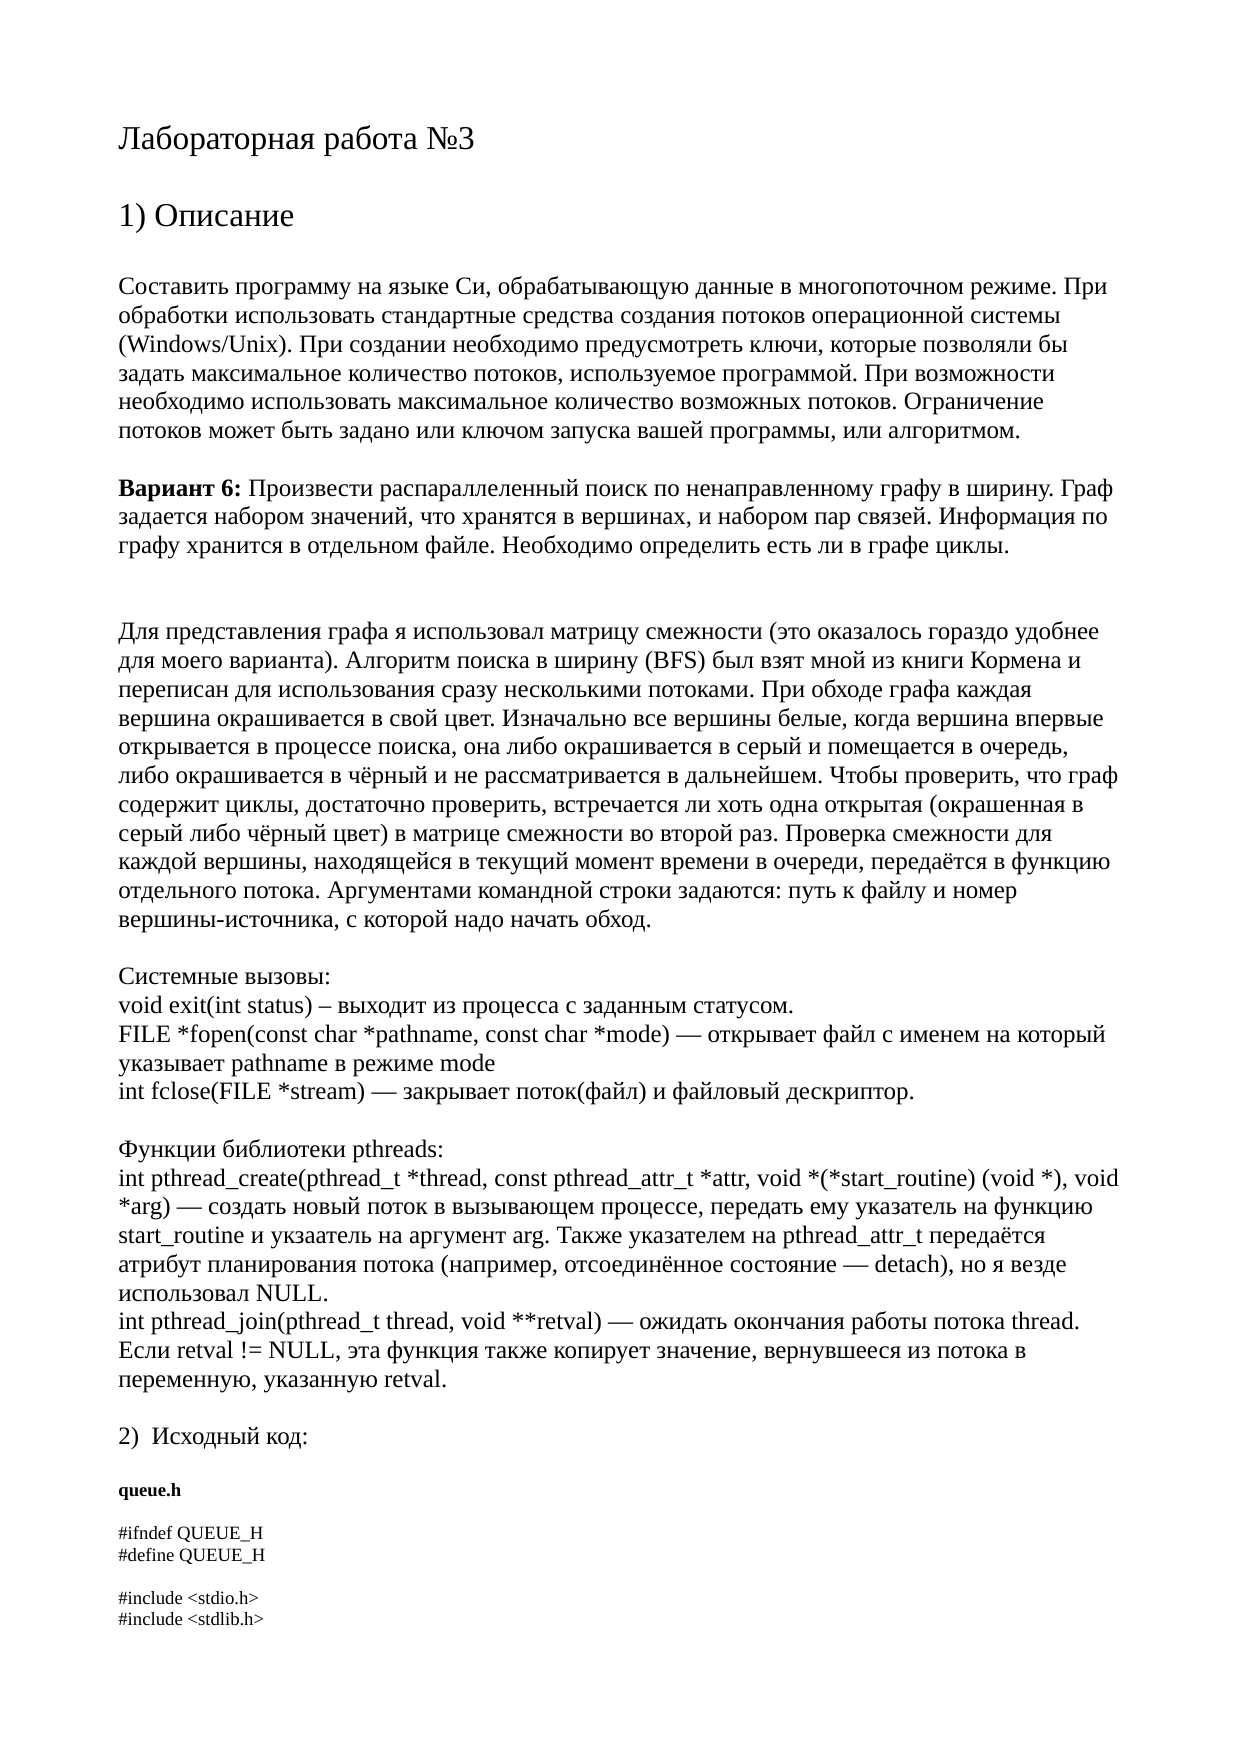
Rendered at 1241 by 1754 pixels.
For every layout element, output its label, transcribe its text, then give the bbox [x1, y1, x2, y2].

text int fclose(FILE *stream) — закрывает поток(файл) и файловый дескриптор. [118, 1076, 1122, 1105]
text Системные вызовы: [118, 961, 1122, 990]
text 2) Исходный код: [118, 1421, 1122, 1450]
text 1) Описание [118, 195, 1122, 233]
text FILE *fopen(const char *pathname, const char *mode) — открывает файл с именем на который указывает pathname в режиме mode [118, 1019, 1122, 1076]
text void exit(int status) – выходит из процесса с заданным статусом. [118, 990, 1122, 1019]
text #define QUEUE_H [118, 1544, 1122, 1565]
text #include <stdlib.h> [118, 1608, 1122, 1630]
text #ifndef QUEUE_H [118, 1522, 1122, 1544]
text Функции библиотеки pthreads: [118, 1134, 1122, 1163]
text Вариант 6: Произвести распараллеленный поиск по ненаправленному графу в ширину. Граф задается набором значений, что хранятся в вершинах, и набором пар связей. Информация по графу хранится в отдельном файле. Необходимо определить есть ли в графе циклы. [118, 473, 1122, 559]
text Составить программу на языке Си, обрабатывающую данные в многопоточном режиме. При обработки использовать стандартные средства создания потоков операционной системы (Windows/Unix). При создании необходимо предусмотреть ключи, которые позволяли бы задать максимальное количество потоков, используемое программой. При возможности необходимо использовать максимальное количество возможных потоков. Ограничение потоков может быть задано или ключом запуска вашей программы, или алгоритмом. [118, 271, 1122, 444]
text int pthread_create(pthread_t *thread, const pthread_attr_t *attr, void *(*start_routine) (void *), void *arg) — создать новый поток в вызывающем процессе, передать ему указатель на функцию start_routine и укзаатель на аргумент arg. Также указателем на pthread_attr_t передаётся атрибут планирования потока (например, отсоединённое состояние — detach), но я везде использовал NULL. [118, 1163, 1122, 1306]
text queue.h [118, 1479, 1122, 1501]
text Для представления графа я использовал матрицу смежности (это оказалось гораздо удобнее для моего варианта). Алгоритм поиска в ширину (BFS) был взят мной из книги Кормена и переписан для использования сразу несколькими потоками. При обходе графа каждая вершина окрашивается в свой цвет. Изначально все вершины белые, когда вершина впервые открывается в процессе поиска, она либо окрашивается в серый и помещается в очередь, либо окрашивается в чёрный и не рассматривается в дальнейшем. Чтобы проверить, что граф содержит циклы, достаточно проверить, встречается ли хоть одна открытая (окрашенная в серый либо чёрный цвет) в матрице смежности во второй раз. Проверка смежности для каждой вершины, находящейся в текущий момент времени в очереди, передаётся в функцию отдельного потока. Аргументами командной строки задаются: путь к файлу и номер вершины-источника, с которой надо начать обход. [118, 616, 1122, 933]
text Лабораторная работа №3 [118, 118, 1122, 156]
text int pthread_join(pthread_t thread, void **retval) — ожидать окончания работы потока thread. Если retval != NULL, эта функция также копирует значение, вернувшееся из потока в переменную, указанную retval. [118, 1306, 1122, 1393]
text #include <stdio.h> [118, 1587, 1122, 1608]
